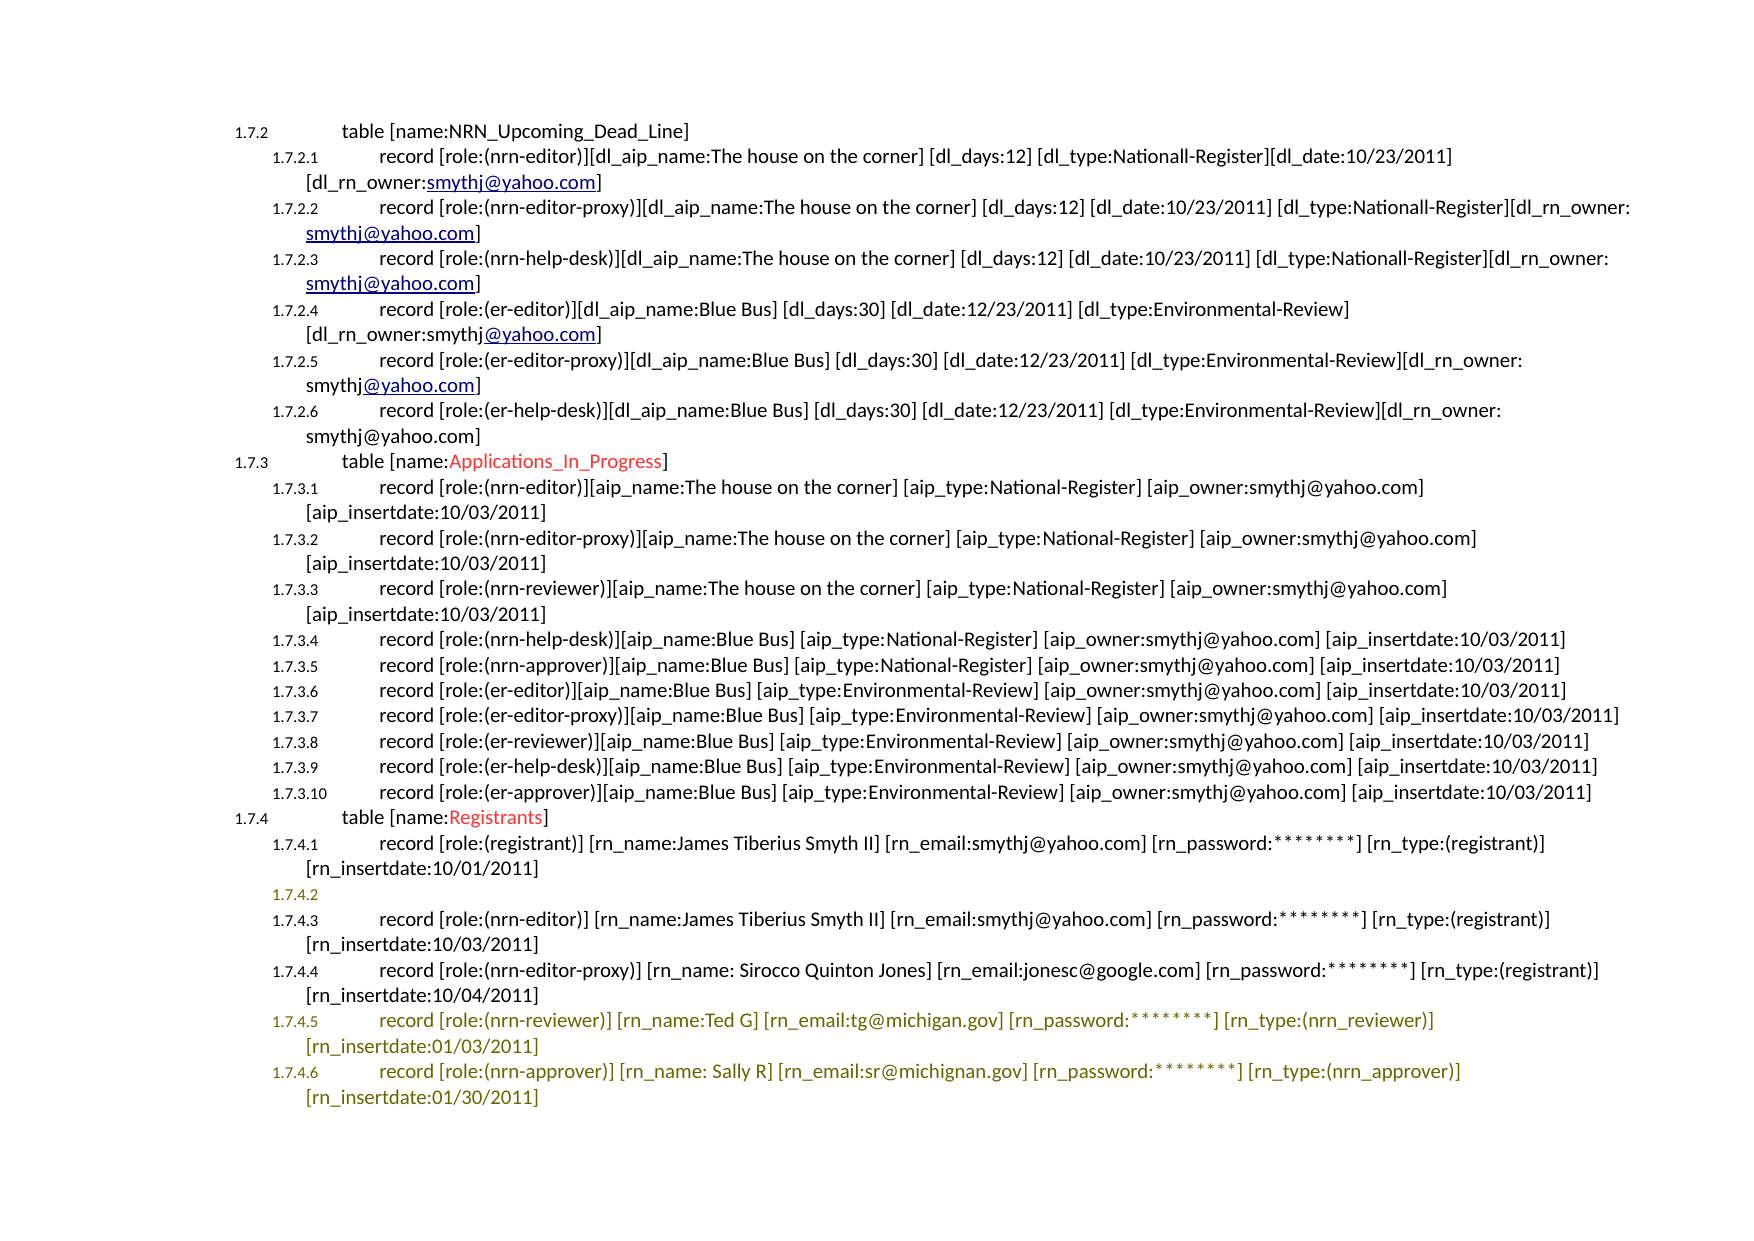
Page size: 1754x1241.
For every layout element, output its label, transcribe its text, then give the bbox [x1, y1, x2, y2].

list record [role:(nrn-help-desk)][dl_aip_name:The house on the corner] [dl_days:12] [dl_date:10/23/2011] [dl_type:Nationall-Register][dl_rn_owner: smythj@yahoo.com] [268, 245, 1636, 296]
list record [role:(nrn-editor)][dl_aip_name:The house on the corner] [dl_days:12] [dl_type:Nationall-Register][dl_date:10/23/2011] [dl_rn_owner:smythj@yahoo.com] [268, 143, 1636, 194]
list record [role:(er-editor-proxy)][dl_aip_name:Blue Bus] [dl_days:30] [dl_date:12/23/2011] [dl_type:Environmental-Review][dl_rn_owner: smythj@yahoo.com] [268, 347, 1636, 398]
list record [role:(nrn-editor)][aip_name:The house on the corner] [aip_type:National-Register] [aip_owner:smythj@yahoo.com] [aip_insertdate:10/03/2011] [268, 474, 1636, 525]
list record [role:(er-approver)][aip_name:Blue Bus] [aip_type:Environmental-Review] [aip_owner:smythj@yahoo.com] [aip_insertdate:10/03/2011] [268, 779, 1636, 804]
list record [role:(registrant)] [rn_name:James Tiberius Smyth II] [rn_email:smythj@yahoo.com] [rn_password:********] [rn_type:(registrant)] [rn_insertdate:10/01/2011] [268, 830, 1636, 881]
list table [name:Registrants] [231, 804, 1636, 830]
list record [role:(nrn-reviewer)] [rn_name:Ted G] [rn_email:tg@michigan.gov] [rn_password:********] [rn_type:(nrn_reviewer)] [rn_insertdate:01/03/2011] [268, 1008, 1636, 1058]
list record [role:(er-editor)][aip_name:Blue Bus] [aip_type:Environmental-Review] [aip_owner:smythj@yahoo.com] [aip_insertdate:10/03/2011] [268, 677, 1636, 703]
list record [role:(er-help-desk)][dl_aip_name:Blue Bus] [dl_days:30] [dl_date:12/23/2011] [dl_type:Environmental-Review][dl_rn_owner: smythj@yahoo.com] [268, 398, 1636, 448]
list record [role:(nrn-approver)][aip_name:Blue Bus] [aip_type:National-Register] [aip_owner:smythj@yahoo.com] [aip_insertdate:10/03/2011] [268, 652, 1636, 677]
list record [role:(nrn-reviewer)][aip_name:The house on the corner] [aip_type:National-Register] [aip_owner:smythj@yahoo.com] [aip_insertdate:10/03/2011] [268, 576, 1636, 626]
list record [role:(nrn-approver)] [rn_name: Sally R] [rn_email:sr@michignan.gov] [rn_password:********] [rn_type:(nrn_approver)] [rn_insertdate:01/30/2011] [268, 1058, 1636, 1109]
list record [role:(er-reviewer)][aip_name:Blue Bus] [aip_type:Environmental-Review] [aip_owner:smythj@yahoo.com] [aip_insertdate:10/03/2011] [268, 728, 1636, 753]
list record [role:(er-editor)][dl_aip_name:Blue Bus] [dl_days:30] [dl_date:12/23/2011] [dl_type:Environmental-Review][dl_rn_owner:smythj@yahoo.com] [268, 296, 1636, 347]
list table [name:NRN_Upcoming_Dead_Line] [231, 118, 1636, 143]
list table [name:Applications_In_Progress] [231, 448, 1636, 474]
list record [role:(nrn-editor-proxy)] [rn_name: Sirocco Quinton Jones] [rn_email:jonesc@google.com] [rn_password:********] [rn_type:(registrant)] [rn_insertdate:10/04/2011] [268, 957, 1636, 1008]
list record [role:(er-help-desk)][aip_name:Blue Bus] [aip_type:Environmental-Review] [aip_owner:smythj@yahoo.com] [aip_insertdate:10/03/2011] [268, 753, 1636, 779]
list record [role:(nrn-editor-proxy)][aip_name:The house on the corner] [aip_type:National-Register] [aip_owner:smythj@yahoo.com] [aip_insertdate:10/03/2011] [268, 525, 1636, 576]
list record [role:(er-editor-proxy)][aip_name:Blue Bus] [aip_type:Environmental-Review] [aip_owner:smythj@yahoo.com] [aip_insertdate:10/03/2011] [268, 703, 1636, 728]
list record [role:(nrn-editor-proxy)][dl_aip_name:The house on the corner] [dl_days:12] [dl_date:10/23/2011] [dl_type:Nationall-Register][dl_rn_owner: smythj@yahoo.com] [268, 194, 1636, 245]
list record [role:(nrn-editor)] [rn_name:James Tiberius Smyth II] [rn_email:smythj@yahoo.com] [rn_password:********] [rn_type:(registrant)] [rn_insertdate:10/03/2011] [268, 906, 1636, 957]
list record [role:(nrn-help-desk)][aip_name:Blue Bus] [aip_type:National-Register] [aip_owner:smythj@yahoo.com] [aip_insertdate:10/03/2011] [268, 626, 1636, 652]
